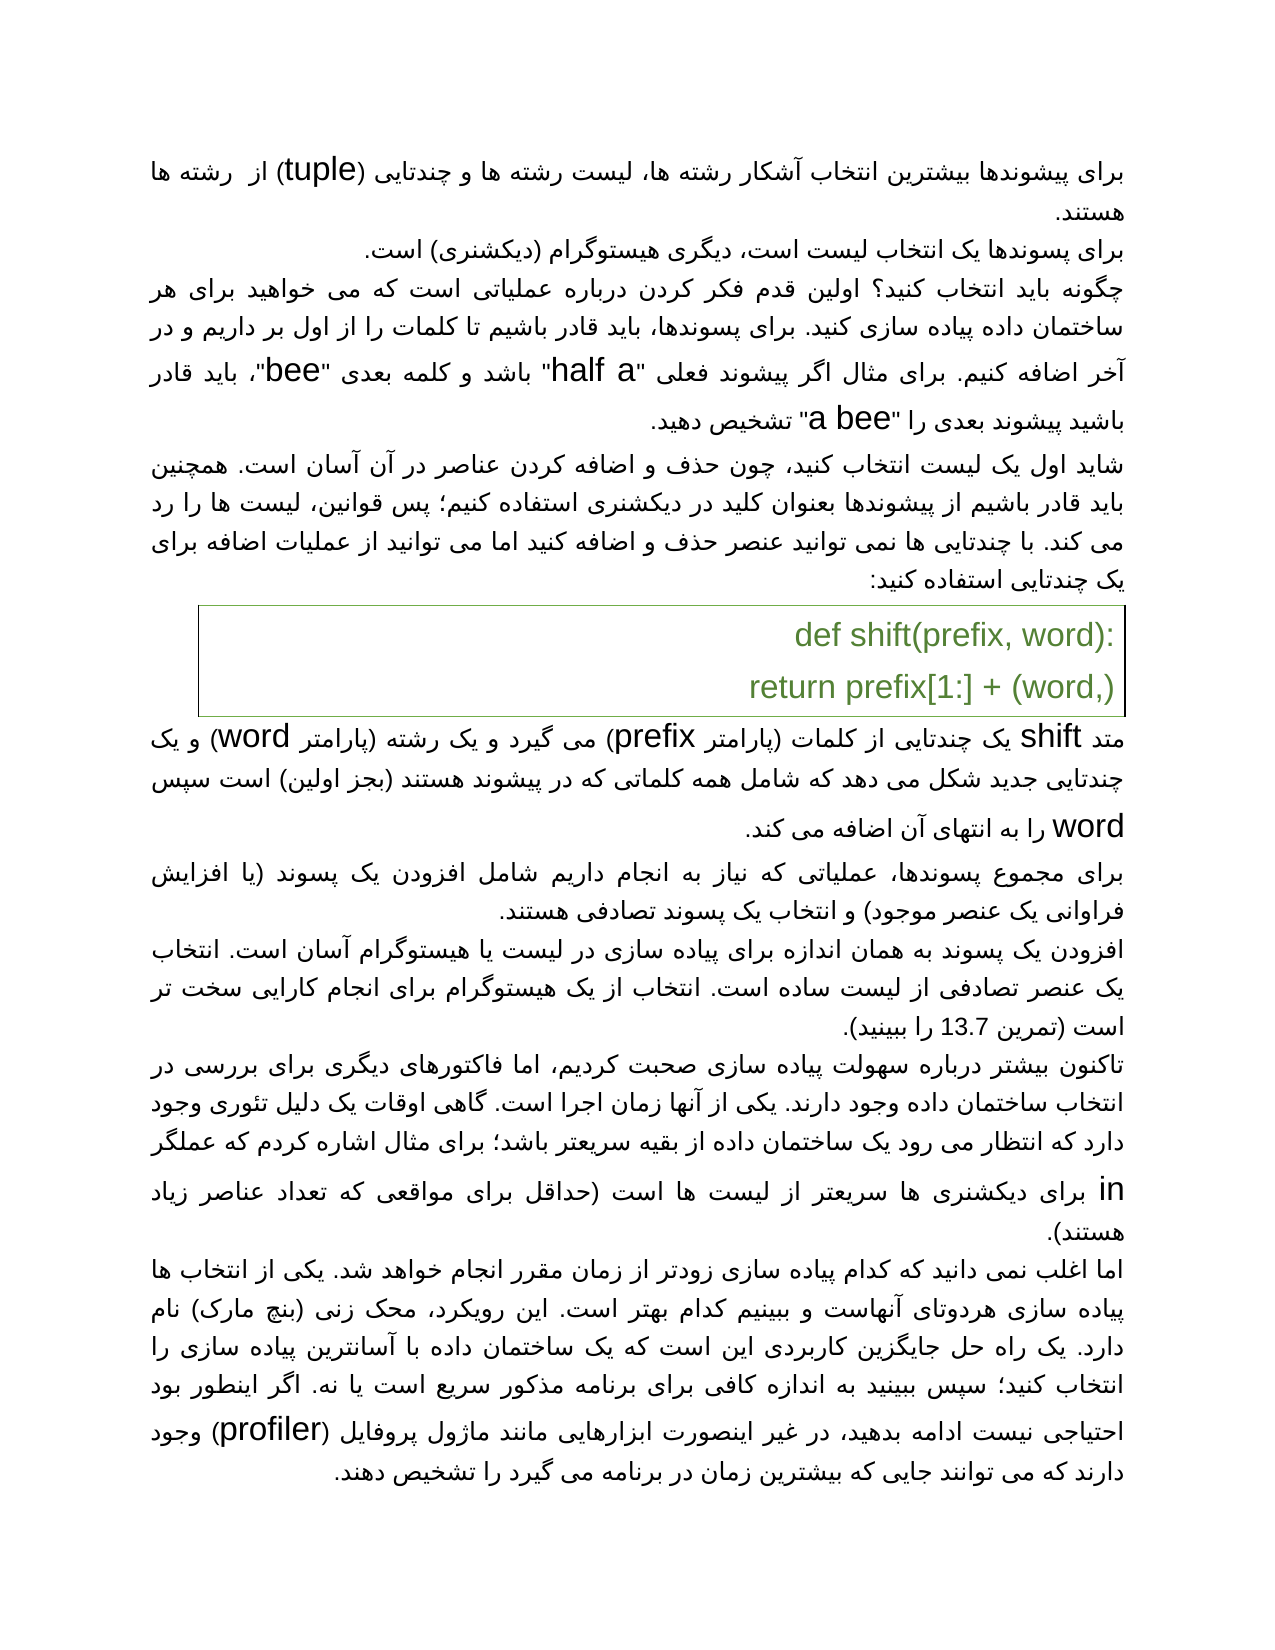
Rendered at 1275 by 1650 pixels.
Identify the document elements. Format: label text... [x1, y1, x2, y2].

text اما اغلب نمی دانید که کدام پیاده سازی زودتر از زمان مقرر انجام خواهد شد. یکی از انتخاب ها پیاده سازی هردوتای آنهاست و ببینیم کدام بهتر است. این رویکرد، محک زنی (بنچ مارک) نام دارد. یک راه حل جایگزین کاربردی این است که یک ساختمان داده با آسانترین پیاده سازی را انتخاب کنید؛ سپس ببینید به اندازه کافی برای برنامه مذکور سریع است یا نه. اگر اینطور بود احتیاجی نیست ادامه بدهید، در غیر اینصورت ابزارهایی مانند ماژول پروفایل (profiler) وجود دارند که می توانند جایی که بیشترین زمان در برنامه می گیرد را تشخیص دهند. [150, 1256, 1125, 1486]
table_header def shift(prefix, word): return prefix[1:] + (word,) [199, 606, 1124, 716]
text شاید اول یک لیست انتخاب کنید، چون حذف و اضافه کردن عناصر در آن آسان است. همچنین باید قادر باشیم از پیشوندها بعنوان کلید در دیکشنری استفاده کنیم؛ پس قوانین، لیست ها را رد می کند. با چندتایی ها نمی توانید عنصر حذف و اضافه کنید اما می توانید از عملیات اضافه برای یک چندتایی استفاده کنید: [150, 451, 1125, 594]
text چگونه باید انتخاب کنید؟ اولین قدم فکر کردن درباره عملیاتی است که می خواهید برای هر ساختمان داده پیاده سازی کنید. برای پسوندها، باید قادر باشیم تا کلمات را از اول بر داریم و در آخر اضافه کنیم. برای مثال اگر پیشوند فعلی "half a" باشد و کلمه بعدی "bee"، باید قادر باشید پیشوند بعدی را "a bee" تشخیص دهید. [150, 275, 1125, 437]
text تاکنون بیشتر درباره سهولت پیاده سازی صحبت کردیم، اما فاکتورهای دیگری برای بررسی در انتخاب ساختمان داده وجود دارند. یکی از آنها زمان اجرا است. گاهی اوقات یک دلیل تئوری وجود دارد که انتظار می رود یک ساختمان داده از بقیه سریعتر باشد؛ برای مثال اشاره کردم که عملگر in برای دیکشنری ها سریعتر از لیست ها است (حداقل برای مواقعی که تعداد عناصر زیاد هستند). [150, 1051, 1125, 1246]
text برای مجموع پسوندها، عملیاتی که نیاز به انجام داریم شامل افزودن یک پسوند (یا افزایش فراوانی یک عنصر موجود) و انتخاب یک پسوند تصادفی هستند. [150, 859, 1125, 925]
text متد shift یک چندتایی از کلمات (پارامتر prefix) می گیرد و یک رشته (پارامتر word) و یک چندتایی جدید شکل می دهد که شامل همه کلماتی که در پیشوند هستند (بجز اولین) است سپس word را به انتهای آن اضافه می کند. [150, 717, 1125, 844]
text برای پیشوندها بیشترین انتخاب آشکار رشته ها، لیست رشته ها و چندتایی (tuple) از رشته ها هستند. [150, 150, 1125, 226]
text برای پسوندها یک انتخاب لیست است، دیگری هیستوگرام (دیکشنری) است. [150, 236, 1125, 264]
text افزودن یک پسوند به همان اندازه برای پیاده سازی در لیست یا هیستوگرام آسان است. انتخاب یک عنصر تصادفی از لیست ساده است. انتخاب از یک هیستوگرام برای انجام کارایی سخت تر است (تمرین 13.7 را ببینید). [150, 936, 1125, 1040]
